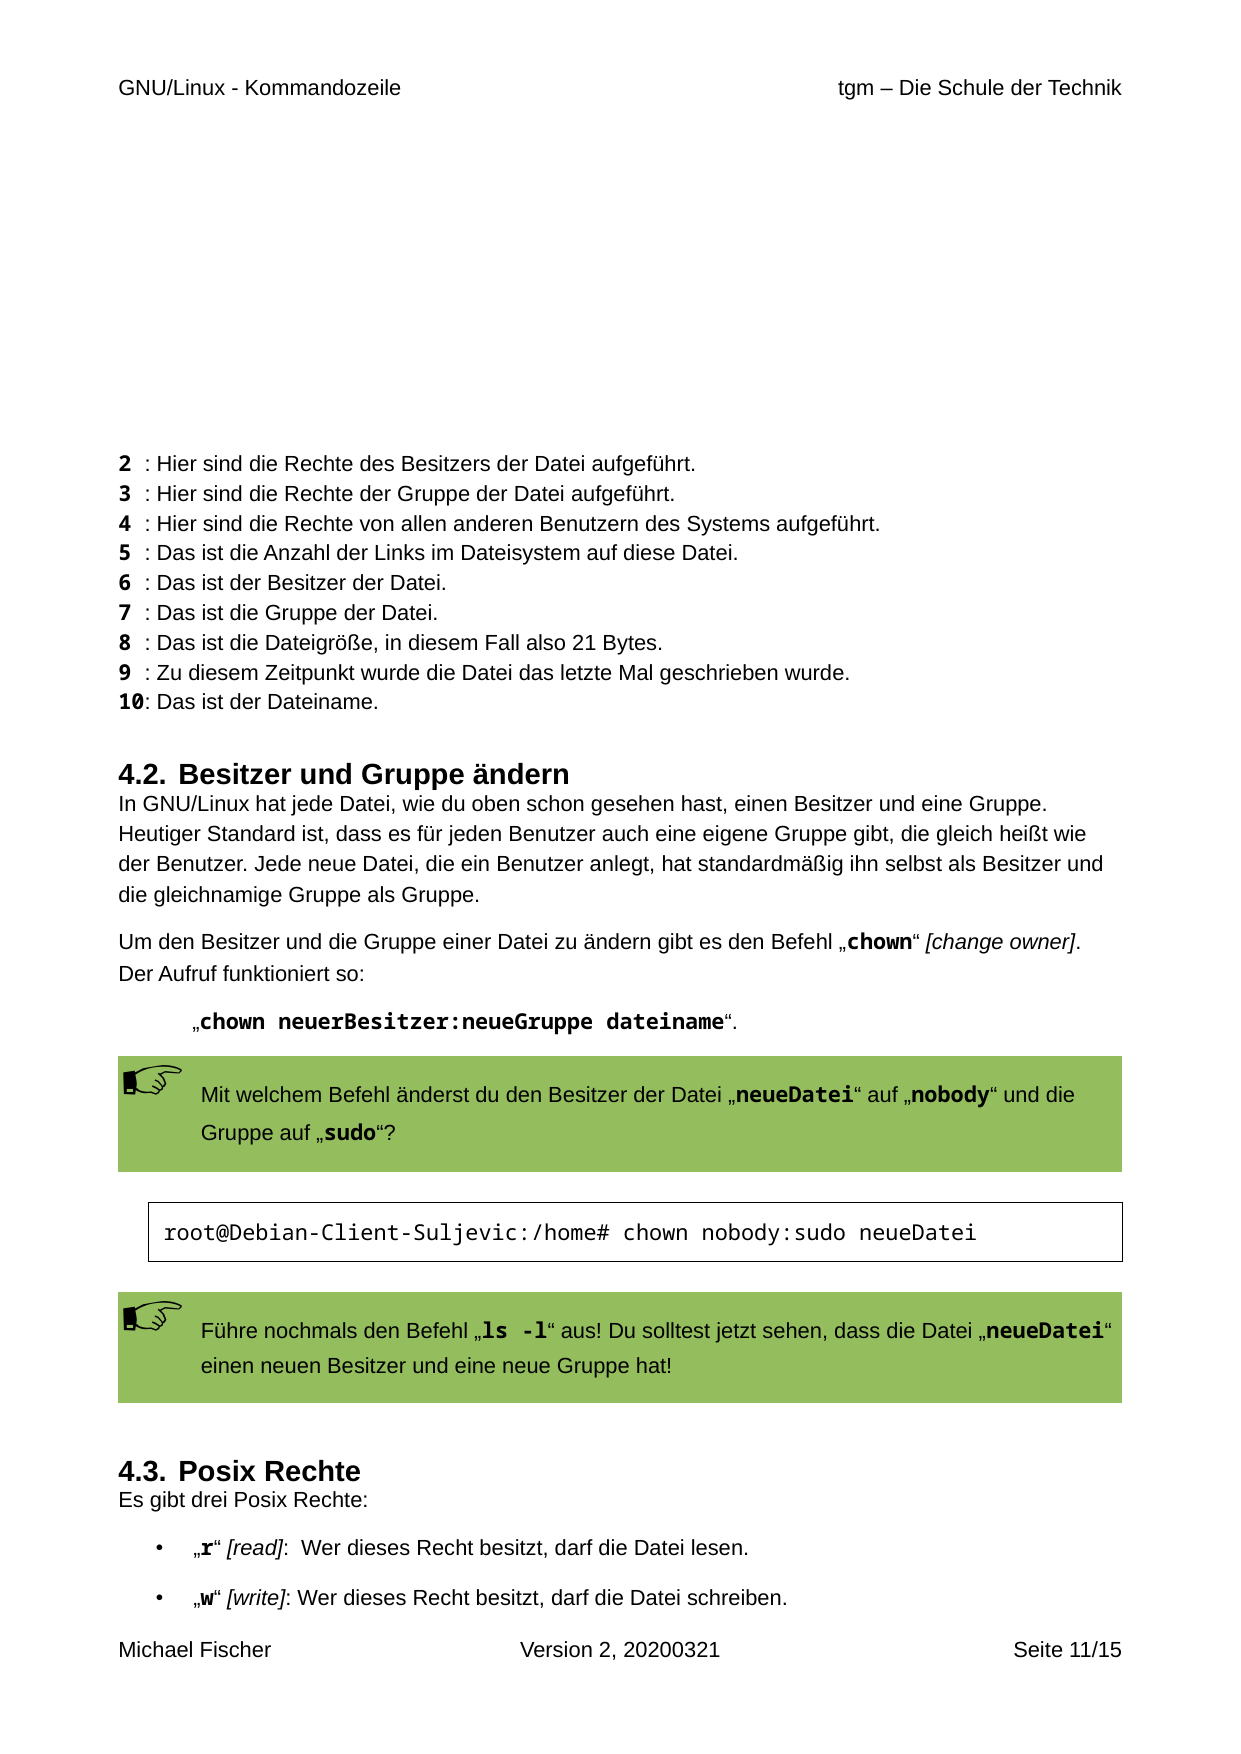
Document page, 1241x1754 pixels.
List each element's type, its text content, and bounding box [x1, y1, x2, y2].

text 2 : Hier sind die Rechte des Besitzers der Datei aufgeführt. [118, 448, 1122, 478]
text Um den Besitzer und die Gruppe einer Datei zu ändern gibt es den Befehl „chown“ [change owner]. Der Aufruf funktioniert so: [118, 926, 1122, 986]
text 9 : Zu diesem Zeitpunkt wurde die Datei das letzte Mal geschrieben wurde. [118, 656, 1122, 686]
subtitle Besitzer und Gruppe ändern [118, 757, 1122, 791]
text 7 : Das ist die Gruppe der Datei. [118, 597, 1122, 627]
subtitle Posix Rechte [118, 1454, 1122, 1487]
list „r“ [read]: Wer dieses Recht besitzt, darf die Datei lesen. [156, 1532, 1122, 1562]
text 4 : Hier sind die Rechte von allen anderen Benutzern des Systems aufgeführt. [118, 507, 1122, 537]
text „chown neuerBesitzer:neueGruppe dateiname“. [118, 1006, 1122, 1036]
text Es gibt drei Posix Rechte: [118, 1487, 1122, 1512]
text ☞ Mit welchem Befehl änderst du den Besitzer der Datei „neueDatei“ auf „nobody“ und die Gruppe auf „sudo“? [118, 1056, 1122, 1172]
text 5 : Das ist die Anzahl der Links im Dateisystem auf diese Datei. [118, 537, 1122, 567]
text 6 : Das ist der Besitzer der Datei. [118, 567, 1122, 597]
text 8 : Das ist die Dateigröße, in diesem Fall also 21 Bytes. [118, 627, 1122, 656]
text root@Debian-Client-Suljevic:/home# chown nobody:sudo neueDatei [149, 1203, 1122, 1261]
text 10: Das ist der Dateiname. [118, 686, 1122, 716]
list „w“ [write]: Wer dieses Recht besitzt, darf die Datei schreiben. [156, 1582, 1122, 1612]
text 3 : Hier sind die Rechte der Gruppe der Datei aufgeführt. [118, 478, 1122, 507]
text ☞ Führe nochmals den Befehl „ls -l“ aus! Du solltest jetzt sehen, dass die Datei „neueDatei“ einen neuen Besitzer und eine neue Gruppe hat! [118, 1292, 1122, 1403]
text In GNU/Linux hat jede Datei, wie du oben schon gesehen hast, einen Besitzer und eine Gruppe. Heutiger Standard ist, dass es für jeden Benutzer auch eine eigene Gruppe gibt, die gleich heißt wie der Benutzer. Jede neue Datei, die ein Benutzer anlegt, hat standardmäßig ihn selbst als Besitzer und die gleichnamige Gruppe als Gruppe. [118, 791, 1122, 907]
